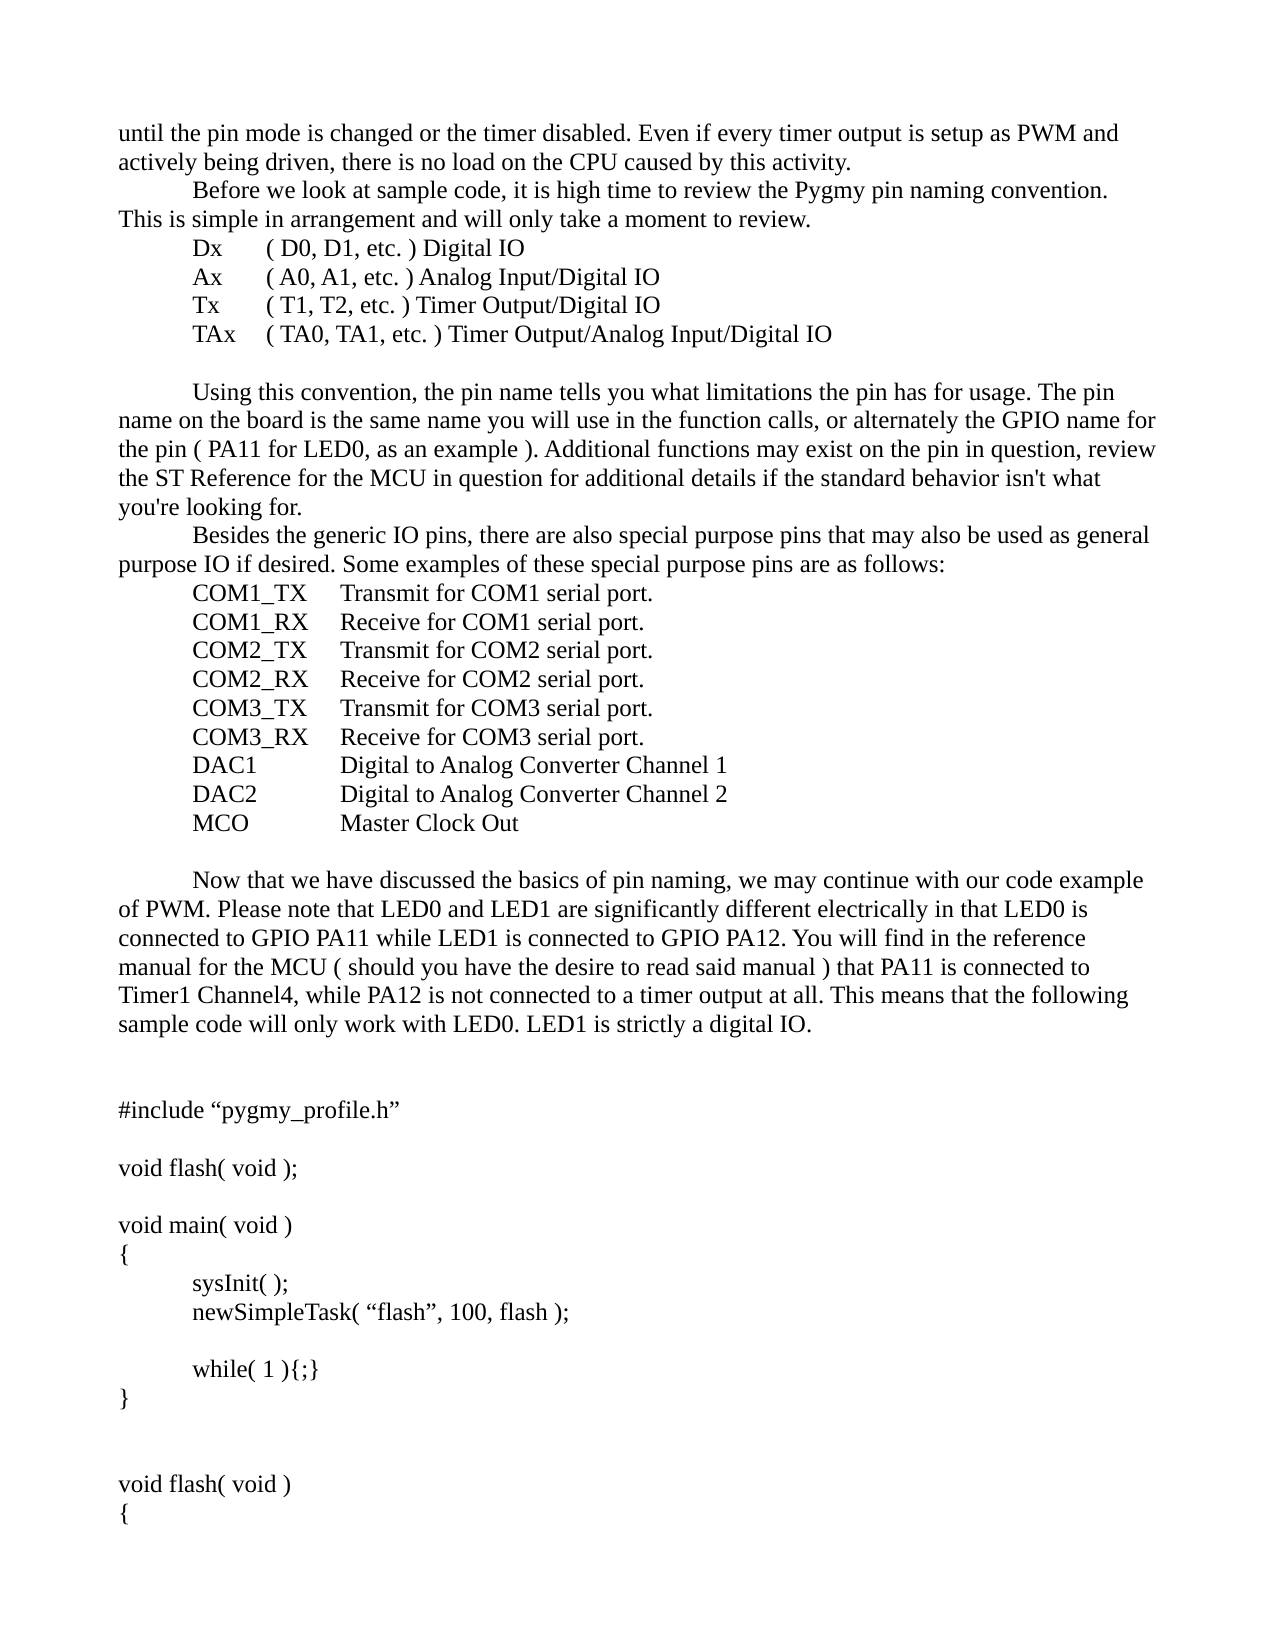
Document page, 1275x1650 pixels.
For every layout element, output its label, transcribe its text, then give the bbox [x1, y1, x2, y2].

text DAC2 Digital to Analog Converter Channel 2 [118, 779, 1157, 808]
text COM2_RX Receive for COM2 serial port. [118, 664, 1157, 693]
text COM3_TX Transmit for COM3 serial port. [118, 693, 1157, 722]
text Dx ( D0, D1, etc. ) Digital IO [118, 233, 1157, 262]
text { [118, 1498, 1157, 1527]
text MCO Master Clock Out [118, 808, 1157, 837]
text Besides the generic IO pins, there are also special purpose pins that may also be used as general purpose IO if desired. Some examples of these special purpose pins are as follows: [118, 521, 1157, 578]
text COM1_TX Transmit for COM1 serial port. [118, 578, 1157, 607]
text #include “pygmy_profile.h” [118, 1096, 1157, 1124]
text } [118, 1383, 1157, 1412]
text while( 1 ){;} [118, 1354, 1157, 1383]
text DAC1 Digital to Analog Converter Channel 1 [118, 751, 1157, 779]
text Tx ( T1, T2, etc. ) Timer Output/Digital IO [118, 291, 1157, 319]
text Before we look at sample code, it is high time to review the Pygmy pin naming convention. This is simple in arrangement and will only take a moment to review. [118, 176, 1157, 233]
text COM2_TX Transmit for COM2 serial port. [118, 636, 1157, 664]
text TAx ( TA0, TA1, etc. ) Timer Output/Analog Input/Digital IO [118, 319, 1157, 348]
text newSimpleTask( “flash”, 100, flash ); [118, 1297, 1157, 1326]
text sysInit( ); [118, 1268, 1157, 1297]
text void flash( void ); [118, 1153, 1157, 1182]
text until the pin mode is changed or the timer disabled. Even if every timer output is setup as PWM and actively being driven, there is no load on the CPU caused by this activity. [118, 118, 1157, 176]
text Now that we have discussed the basics of pin naming, we may continue with our code example of PWM. Please note that LED0 and LED1 are significantly different electrically in that LED0 is connected to GPIO PA11 while LED1 is connected to GPIO PA12. You will find in the reference manual for the MCU ( should you have the desire to read said manual ) that PA11 is connected to Timer1 Channel4, while PA12 is not connected to a timer output at all. This means that the following sample code will only work with LED0. LED1 is strictly a digital IO. [118, 866, 1157, 1038]
text { [118, 1239, 1157, 1268]
text void main( void ) [118, 1211, 1157, 1239]
text COM1_RX Receive for COM1 serial port. [118, 607, 1157, 636]
text COM3_RX Receive for COM3 serial port. [118, 722, 1157, 751]
text void flash( void ) [118, 1469, 1157, 1498]
text Ax ( A0, A1, etc. ) Analog Input/Digital IO [118, 262, 1157, 291]
text Using this convention, the pin name tells you what limitations the pin has for usage. The pin name on the board is the same name you will use in the function calls, or alternately the GPIO name for the pin ( PA11 for LED0, as an example ). Additional functions may exist on the pin in question, review the ST Reference for the MCU in question for additional details if the standard behavior isn't what you're looking for. [118, 377, 1157, 521]
